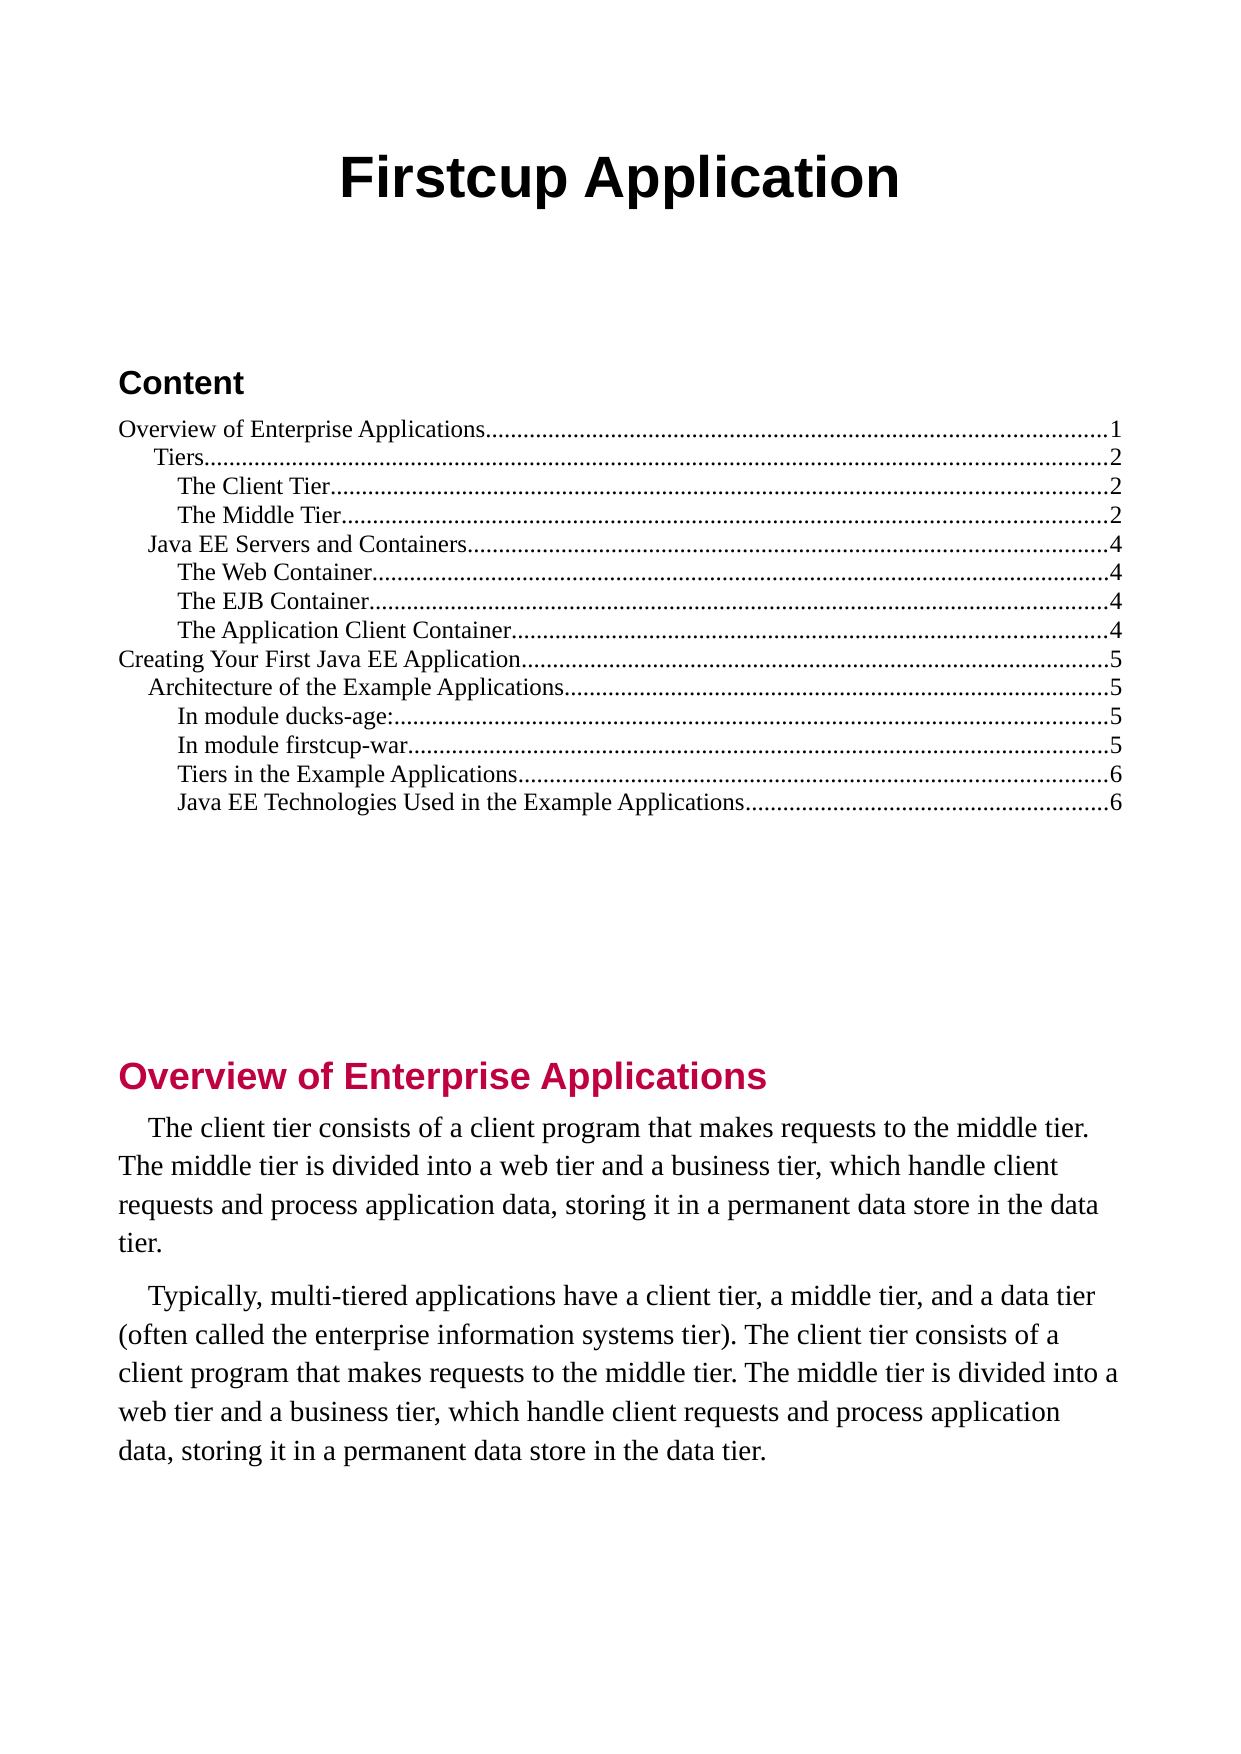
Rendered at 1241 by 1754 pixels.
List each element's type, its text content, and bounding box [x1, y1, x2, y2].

text The Client Tier 2 [177, 471, 1122, 500]
text In module ducks-age: 5 [177, 701, 1122, 730]
subtitle Overview of Enterprise Applications [118, 1054, 1122, 1097]
text The Middle Tier 2 [177, 500, 1122, 529]
text Java EE Technologies Used in the Example Applications 6 [177, 787, 1122, 816]
text In module firstcup-war 5 [177, 730, 1122, 759]
text Java EE Servers and Containers 4 [148, 529, 1122, 557]
text Architecture of the Example Applications 5 [148, 672, 1122, 701]
text Creating Your First Java EE Application 5 [118, 644, 1122, 672]
subtitle Content [118, 363, 1122, 401]
text The Application Client Container 4 [177, 615, 1122, 644]
text Overview of Enterprise Applications 1 [118, 414, 1122, 442]
text The EJB Container 4 [177, 586, 1122, 615]
text Tiers 2 [148, 442, 1122, 471]
text Tiers in the Example Applications 6 [177, 759, 1122, 787]
text The Web Container 4 [177, 557, 1122, 586]
title Firstcup Application [118, 143, 1122, 210]
text Typically, multi-tiered applications have a client tier, a middle tier, and a data tier (often called the enterprise information systems tier). The client tier consists of a client program that makes requests to the middle tier. The middle tier is divided into a web tier and a business tier, which handle client requests and process application data, storing it in a permanent data store in the data tier. [118, 1278, 1122, 1466]
text The client tier consists of a client program that makes requests to the middle tier. The middle tier is divided into a web tier and a business tier, which handle client requests and process application data, storing it in a permanent data store in the data tier. [118, 1110, 1122, 1259]
